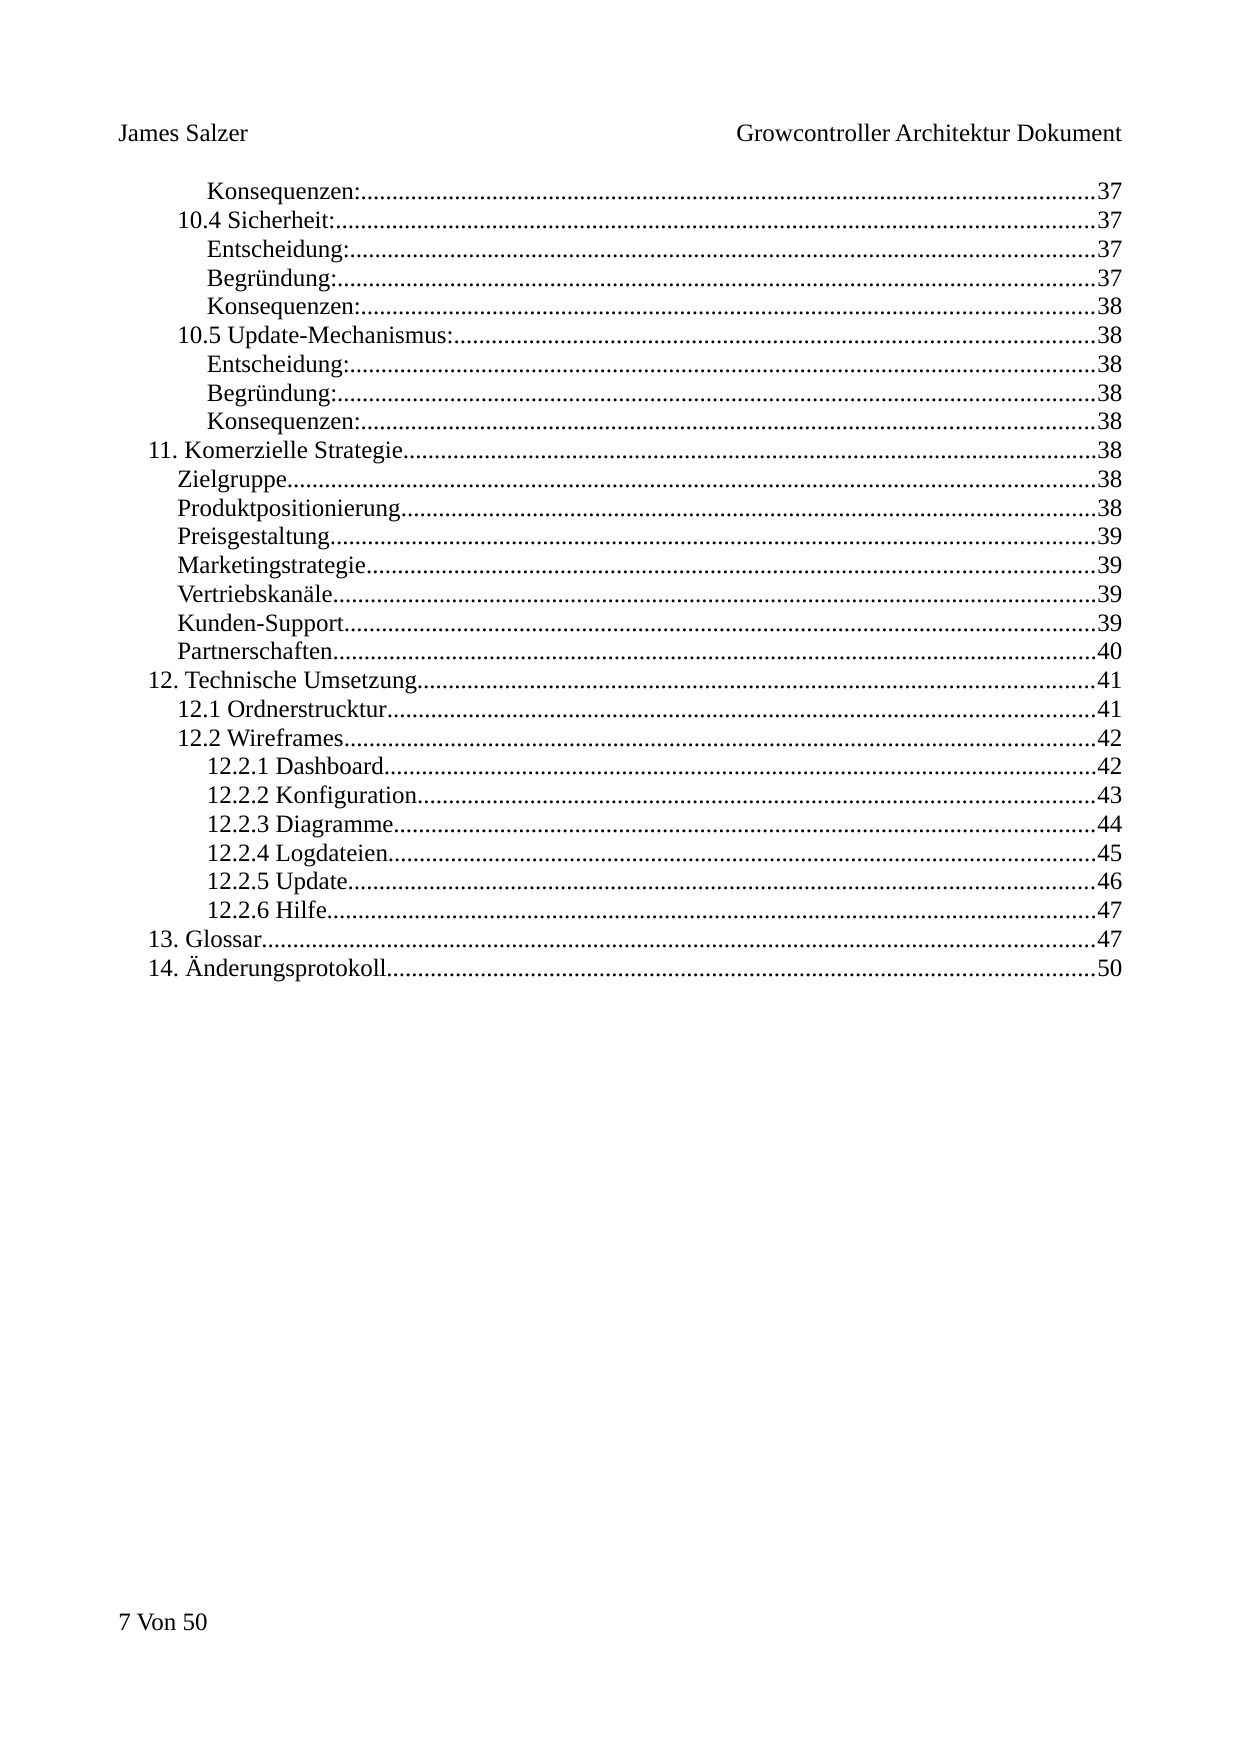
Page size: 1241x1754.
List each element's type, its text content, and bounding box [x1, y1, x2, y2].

text 12.1 Ordnerstrucktur 41 [177, 694, 1122, 723]
text Marketingstrategie 39 [177, 550, 1122, 579]
text 14. Änderungsprotokoll 50 [148, 953, 1122, 981]
text Preisgestaltung 39 [177, 521, 1122, 550]
text 12.2.3 Diagramme 44 [207, 809, 1122, 838]
text Konsequenzen: 38 [207, 291, 1122, 320]
text Begründung: 37 [207, 263, 1122, 291]
text Entscheidung: 38 [207, 349, 1122, 378]
text Partnerschaften 40 [177, 636, 1122, 665]
text 12.2 Wireframes 42 [177, 723, 1122, 751]
text Konsequenzen: 38 [207, 406, 1122, 435]
text Kunden-Support 39 [177, 608, 1122, 636]
text 10.5 Update-Mechanismus: 38 [177, 320, 1122, 349]
text 12.2.1 Dashboard 42 [207, 751, 1122, 780]
text Produktpositionierung 38 [177, 493, 1122, 521]
text 10.4 Sicherheit: 37 [177, 205, 1122, 234]
text 13. Glossar 47 [148, 924, 1122, 953]
text Konsequenzen: 37 [207, 176, 1122, 205]
text 11. Komerzielle Strategie 38 [148, 435, 1122, 464]
text 12. Technische Umsetzung 41 [148, 665, 1122, 694]
text Vertriebskanäle 39 [177, 579, 1122, 608]
text Zielgruppe 38 [177, 464, 1122, 493]
text 12.2.4 Logdateien 45 [207, 838, 1122, 866]
text Entscheidung: 37 [207, 234, 1122, 263]
text 12.2.2 Konfiguration 43 [207, 780, 1122, 809]
text 12.2.6 Hilfe 47 [207, 895, 1122, 924]
text 12.2.5 Update 46 [207, 866, 1122, 895]
text Begründung: 38 [207, 378, 1122, 406]
